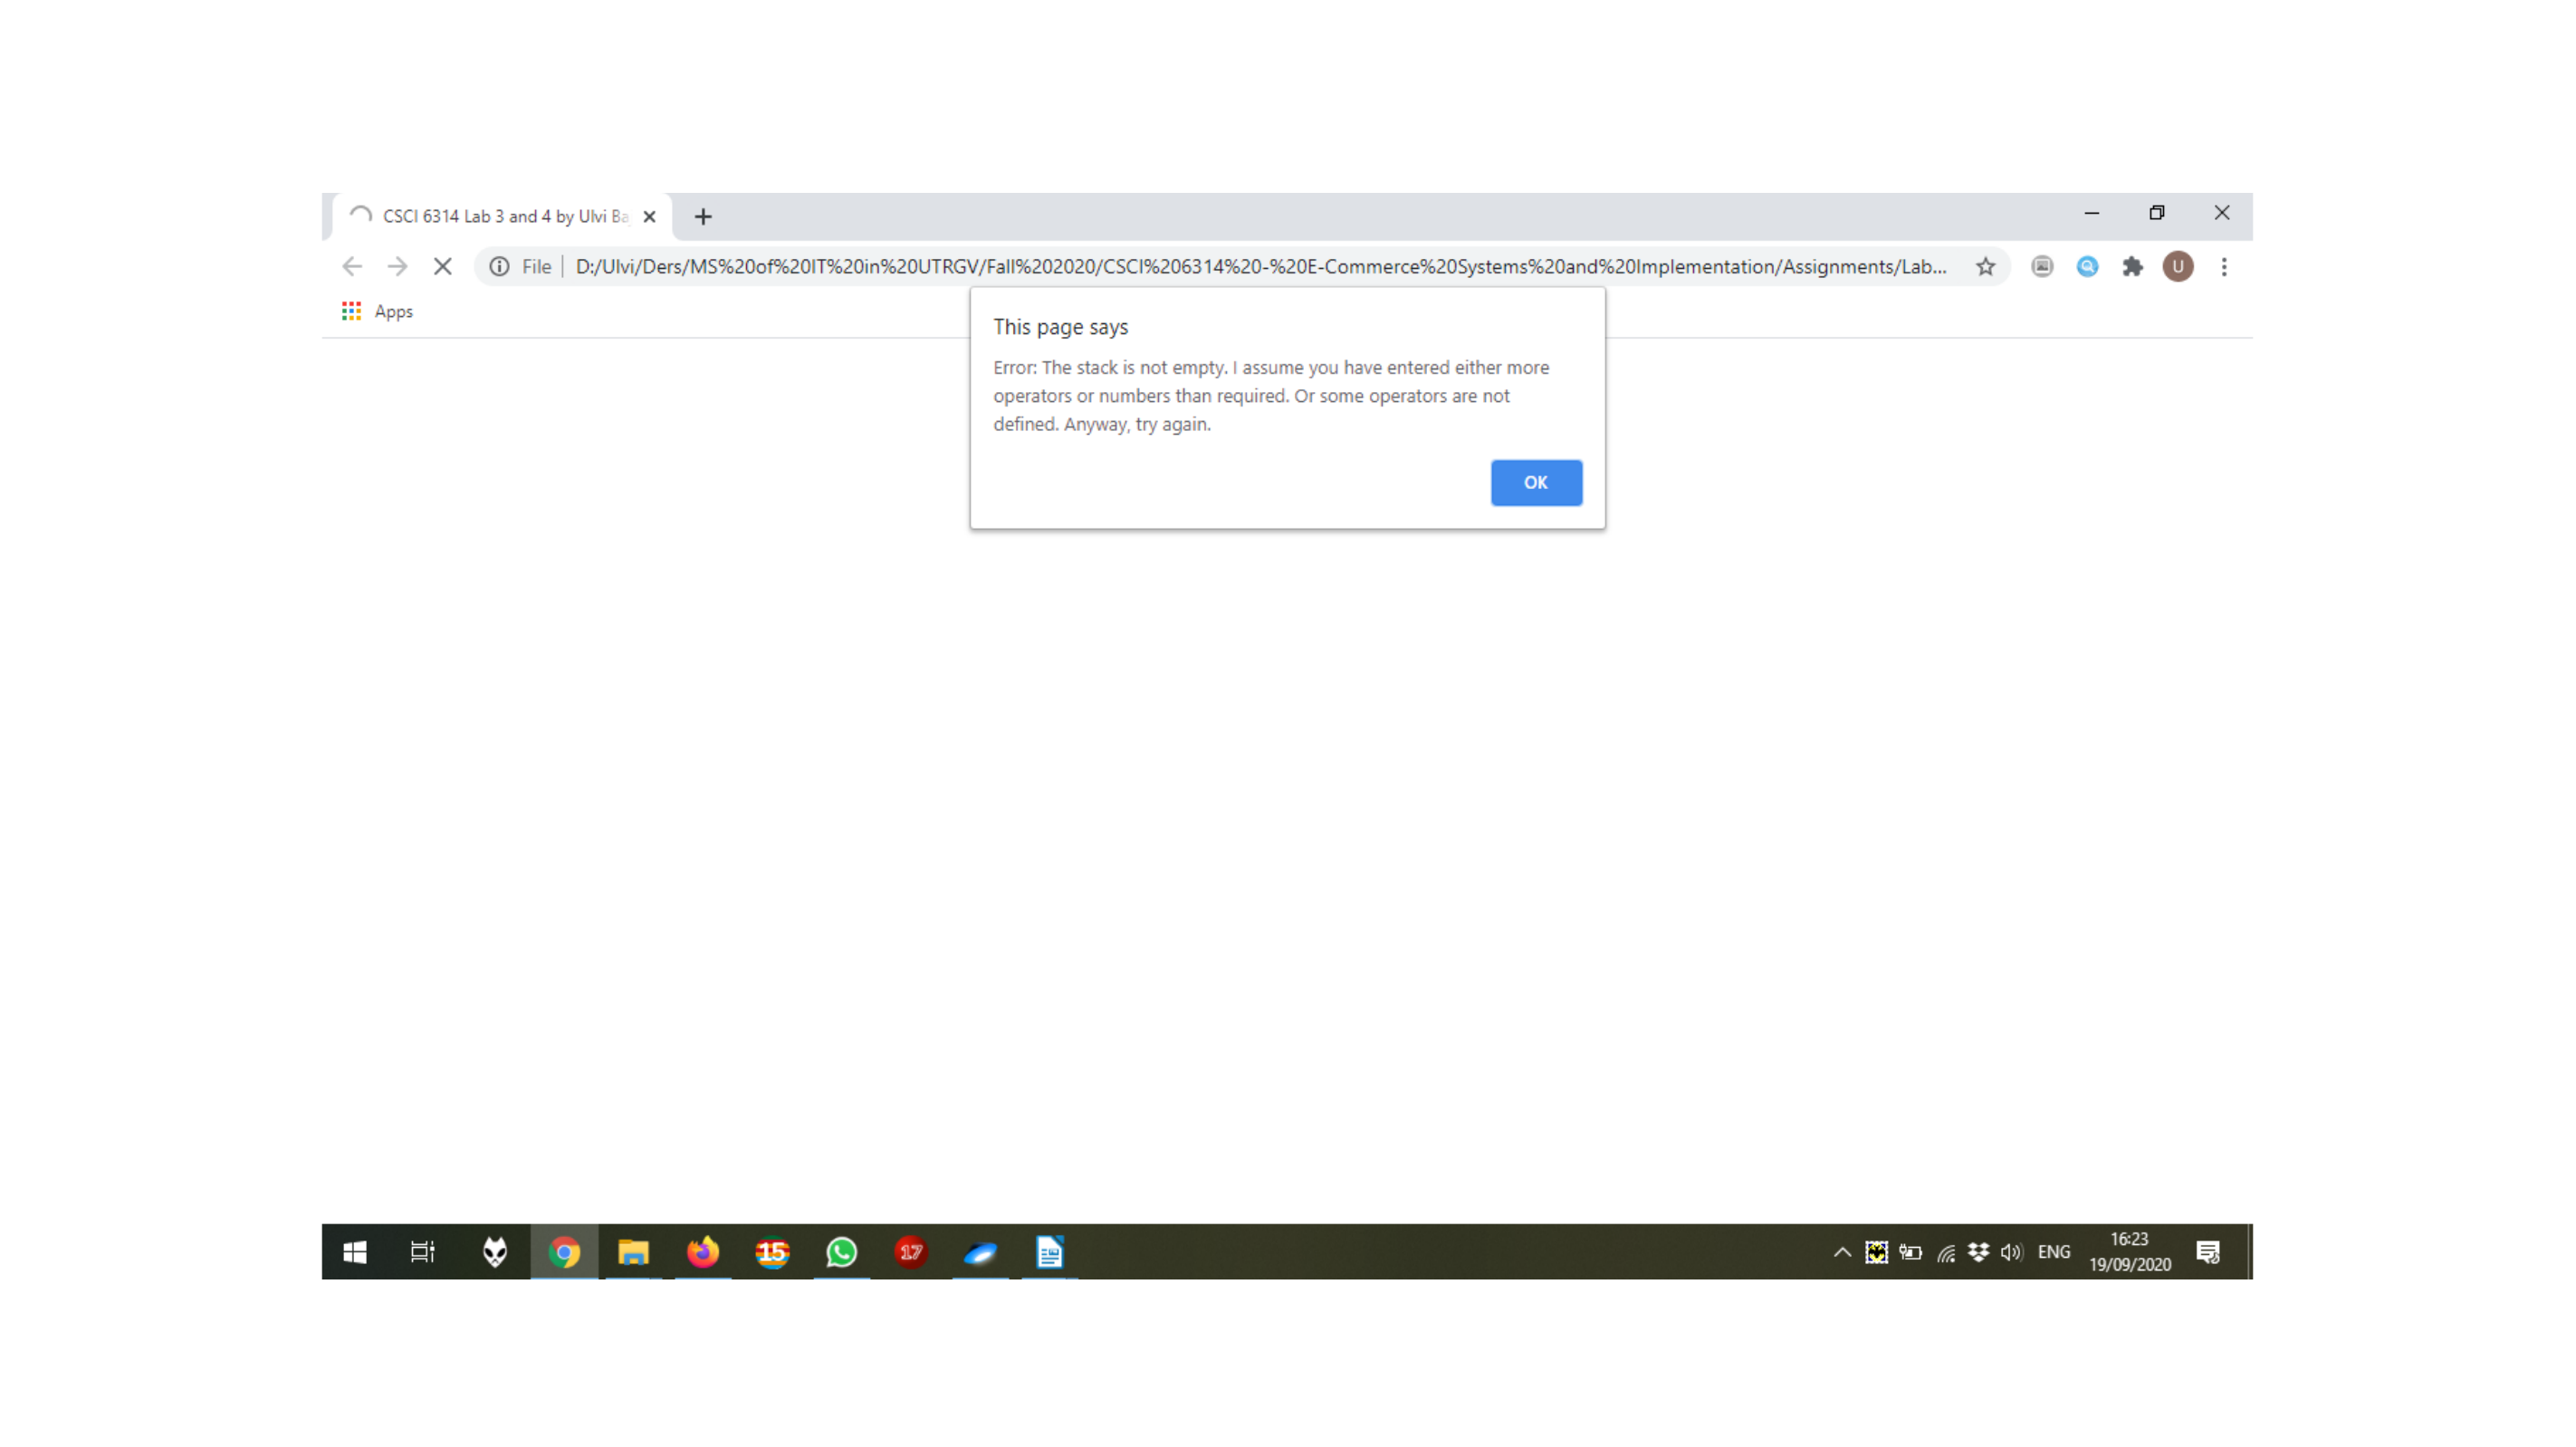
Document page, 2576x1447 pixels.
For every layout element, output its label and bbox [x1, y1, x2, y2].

picture [321, 193, 2254, 1279]
